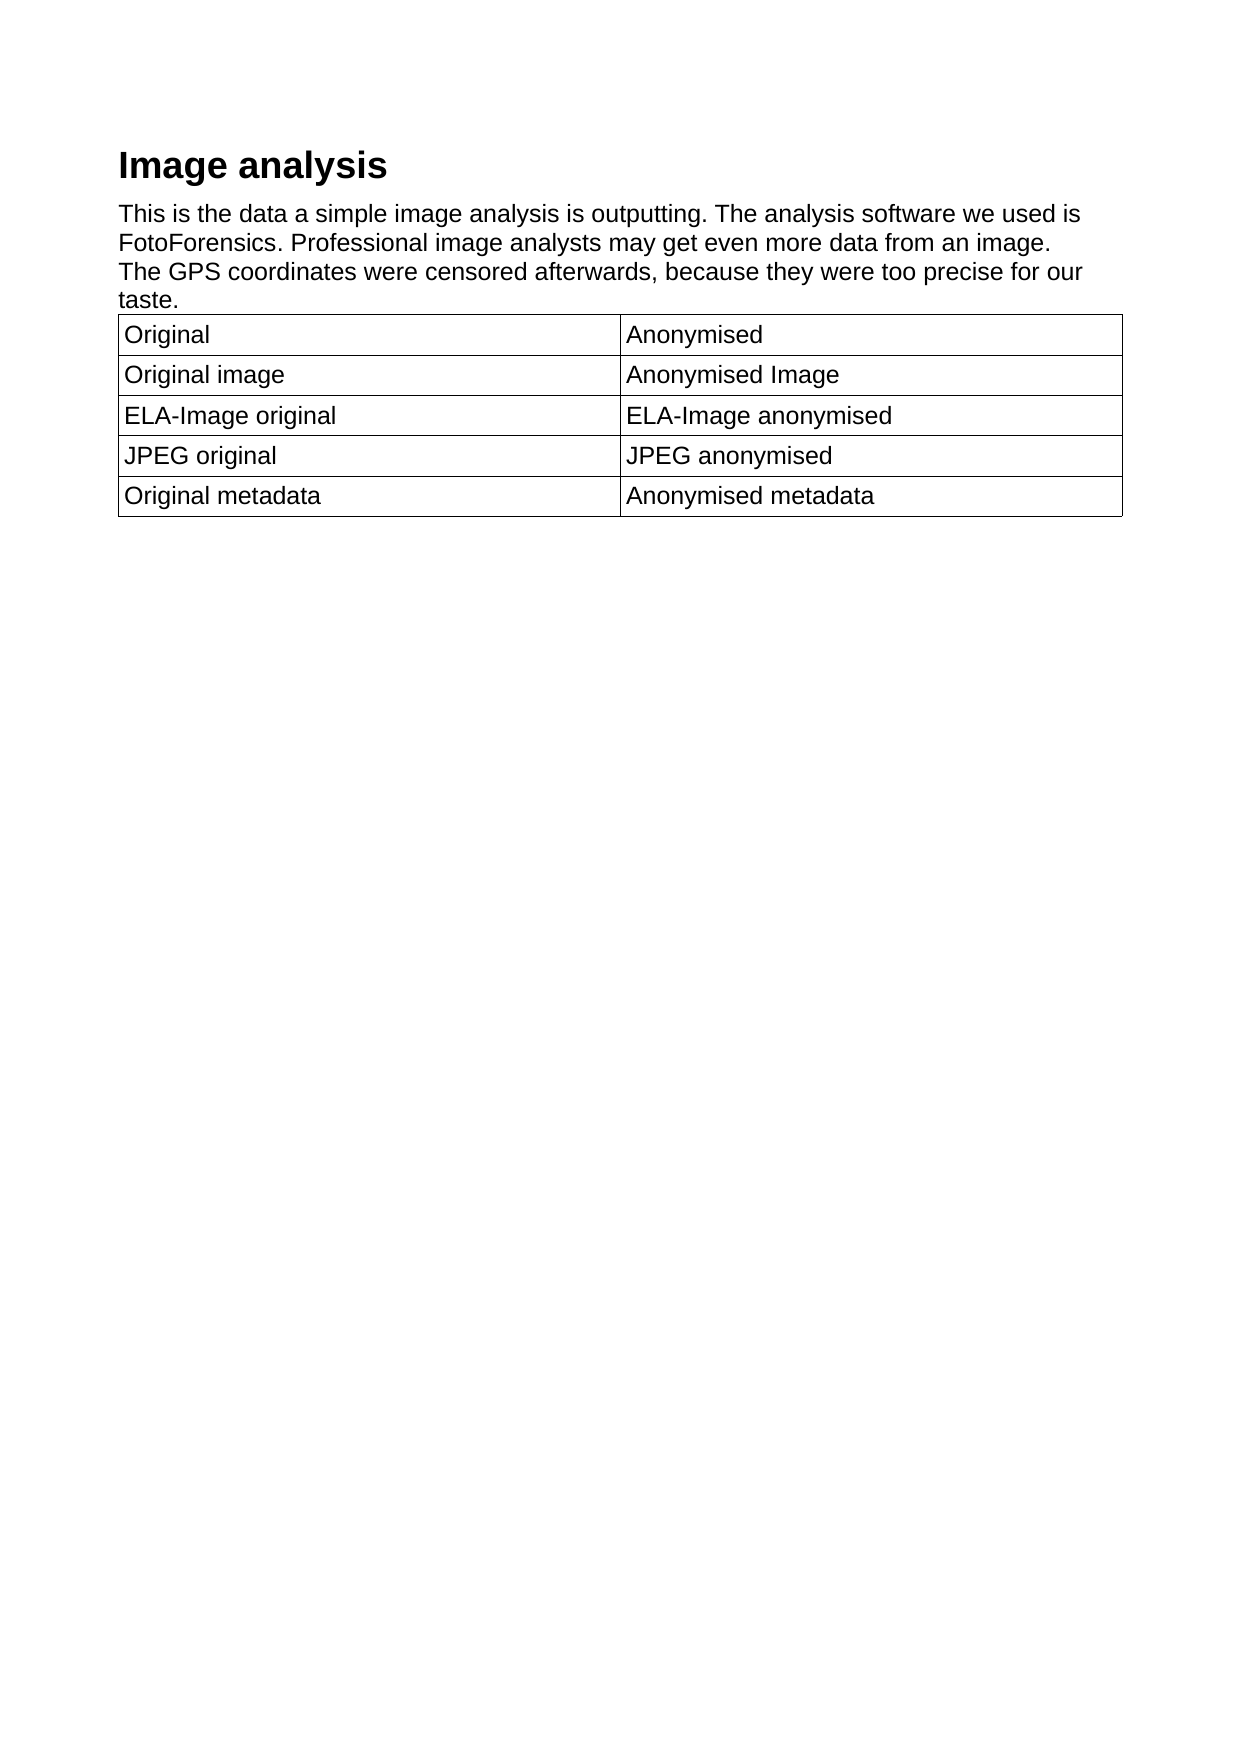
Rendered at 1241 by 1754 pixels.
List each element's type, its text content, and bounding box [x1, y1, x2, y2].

text This is the data a simple image analysis is outputting. The analysis software we used is FotoForensics. Professional image analysts may get even more data from an image. [118, 199, 1122, 257]
table_cell ELA-Image anonymised [621, 396, 1122, 435]
text The GPS coordinates were censored afterwards, because they were too precise for our taste. [118, 257, 1122, 314]
table_cell Anonymised metadata [621, 477, 1122, 516]
table_cell Original metadata [119, 477, 620, 516]
table_cell Anonymised Image [621, 356, 1122, 395]
table_cell ELA-Image original [119, 396, 620, 435]
table_cell Original image [119, 356, 620, 395]
subtitle Image analysis [118, 143, 1122, 187]
table_cell JPEG anonymised [621, 436, 1122, 476]
table_header Anonymised [621, 315, 1122, 354]
table_cell JPEG original [119, 436, 620, 476]
table_header Original [119, 315, 620, 354]
